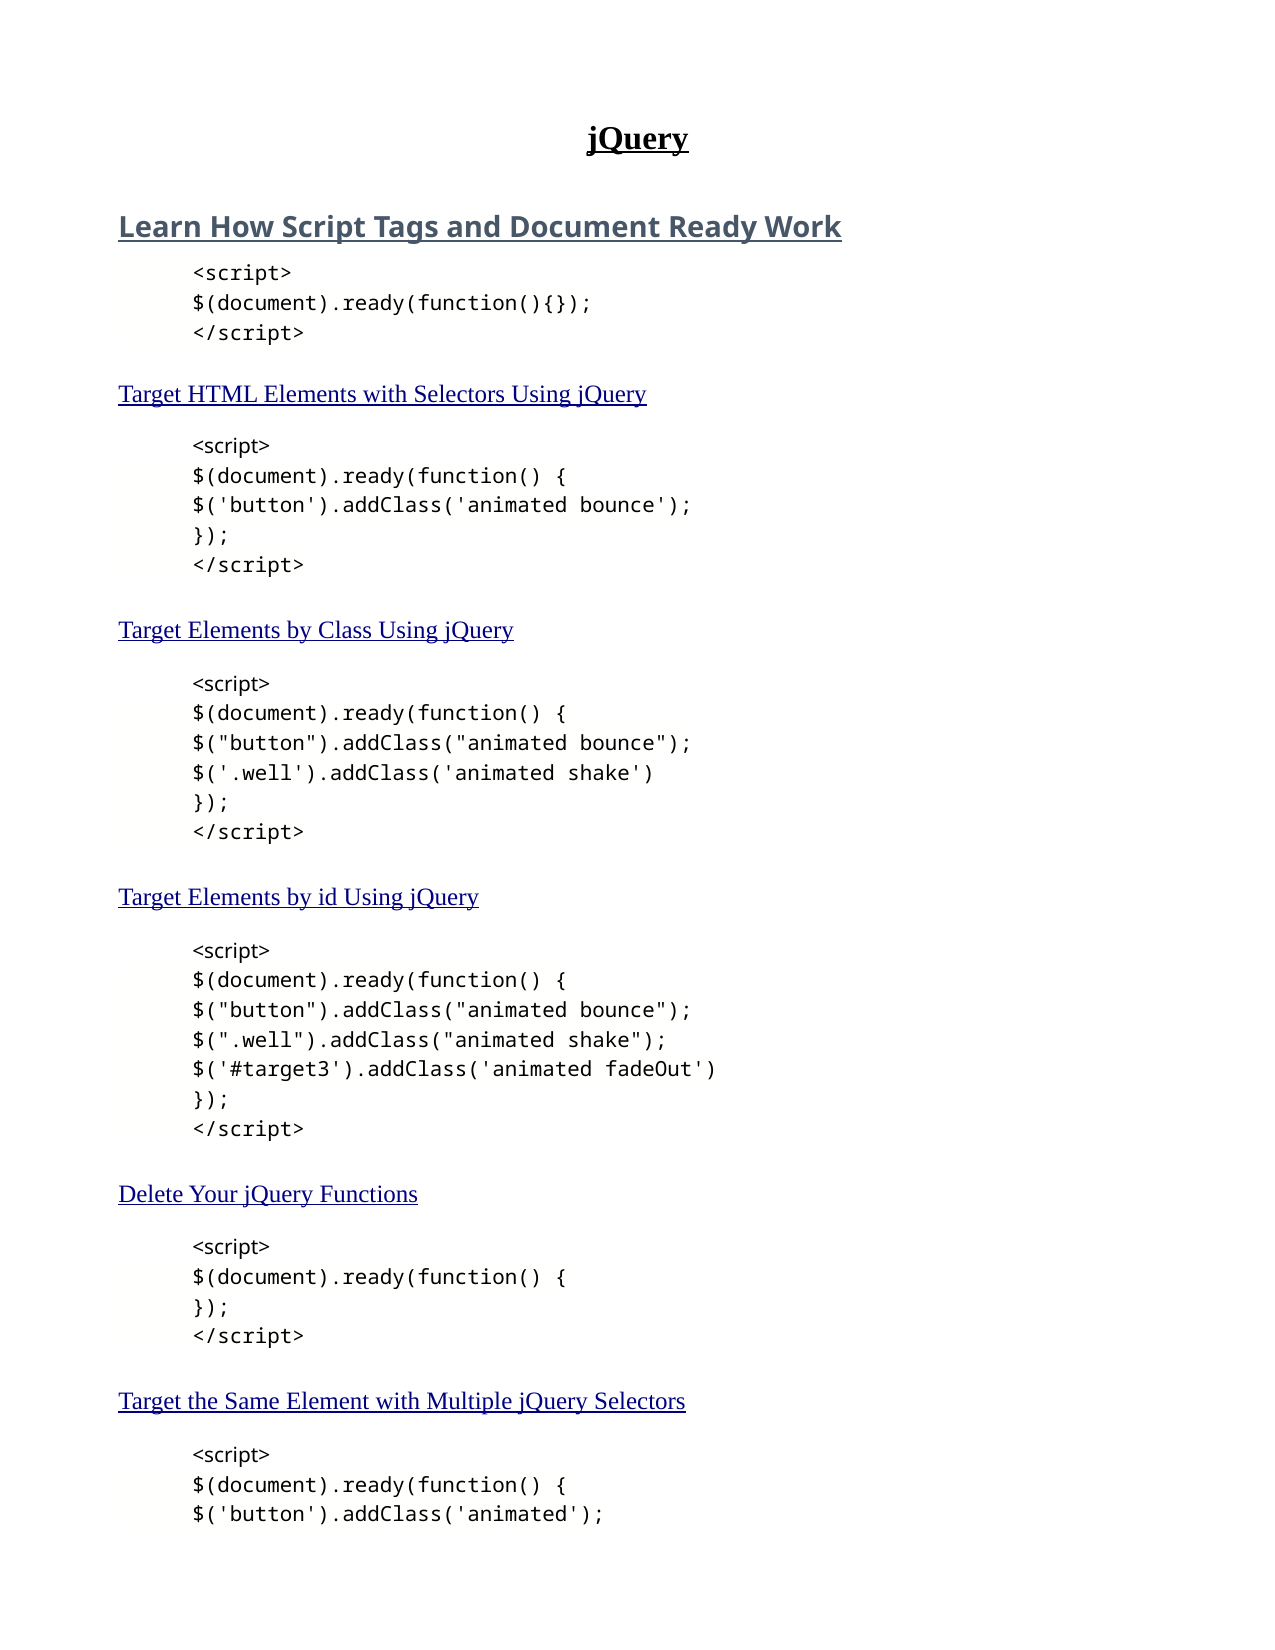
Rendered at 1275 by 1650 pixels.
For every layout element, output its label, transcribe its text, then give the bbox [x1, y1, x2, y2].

text $(document).ready(function() { [118, 1261, 1157, 1291]
text }); [118, 519, 1157, 549]
text $(document).ready(function() { [118, 460, 1157, 489]
text $(document).ready(function(){}); [118, 287, 1157, 316]
text $('button').addClass('animated bounce'); [118, 489, 1157, 519]
text Target Elements by id Using jQuery [118, 875, 1157, 913]
text Target HTML Elements with Selectors Using jQuery [118, 376, 1157, 410]
text jQuery [118, 118, 1157, 156]
text }); [118, 1083, 1157, 1113]
text $("button").addClass("animated bounce"); [118, 994, 1157, 1023]
text <script> [118, 1232, 1157, 1261]
text </script> [118, 316, 1157, 346]
text </script> [118, 1320, 1157, 1350]
text $('button').addClass('animated'); [118, 1498, 1157, 1528]
text <script> [118, 1440, 1157, 1469]
text }); [118, 1291, 1157, 1320]
text $(document).ready(function() { [118, 964, 1157, 994]
text $("button").addClass("animated bounce"); [118, 727, 1157, 756]
text Delete Your jQuery Functions [118, 1172, 1157, 1210]
text <script> [118, 258, 1157, 287]
subtitle Learn How Script Tags and Document Ready Work [118, 206, 1157, 246]
text $(document).ready(function() { [118, 697, 1157, 727]
text $(document).ready(function() { [118, 1469, 1157, 1498]
text $('.well').addClass('animated shake') [118, 756, 1157, 786]
text <script> [118, 431, 1157, 460]
text $('#target3').addClass('animated fadeOut') [118, 1053, 1157, 1083]
text </script> [118, 816, 1157, 846]
text $(".well").addClass("animated shake"); [118, 1023, 1157, 1053]
text </script> [118, 549, 1157, 578]
text <script> [118, 936, 1157, 964]
text Target the Same Element with Multiple jQuery Selectors [118, 1380, 1157, 1418]
text </script> [118, 1113, 1157, 1142]
text }); [118, 786, 1157, 816]
text <script> [118, 669, 1157, 697]
text Target Elements by Class Using jQuery [118, 608, 1157, 646]
